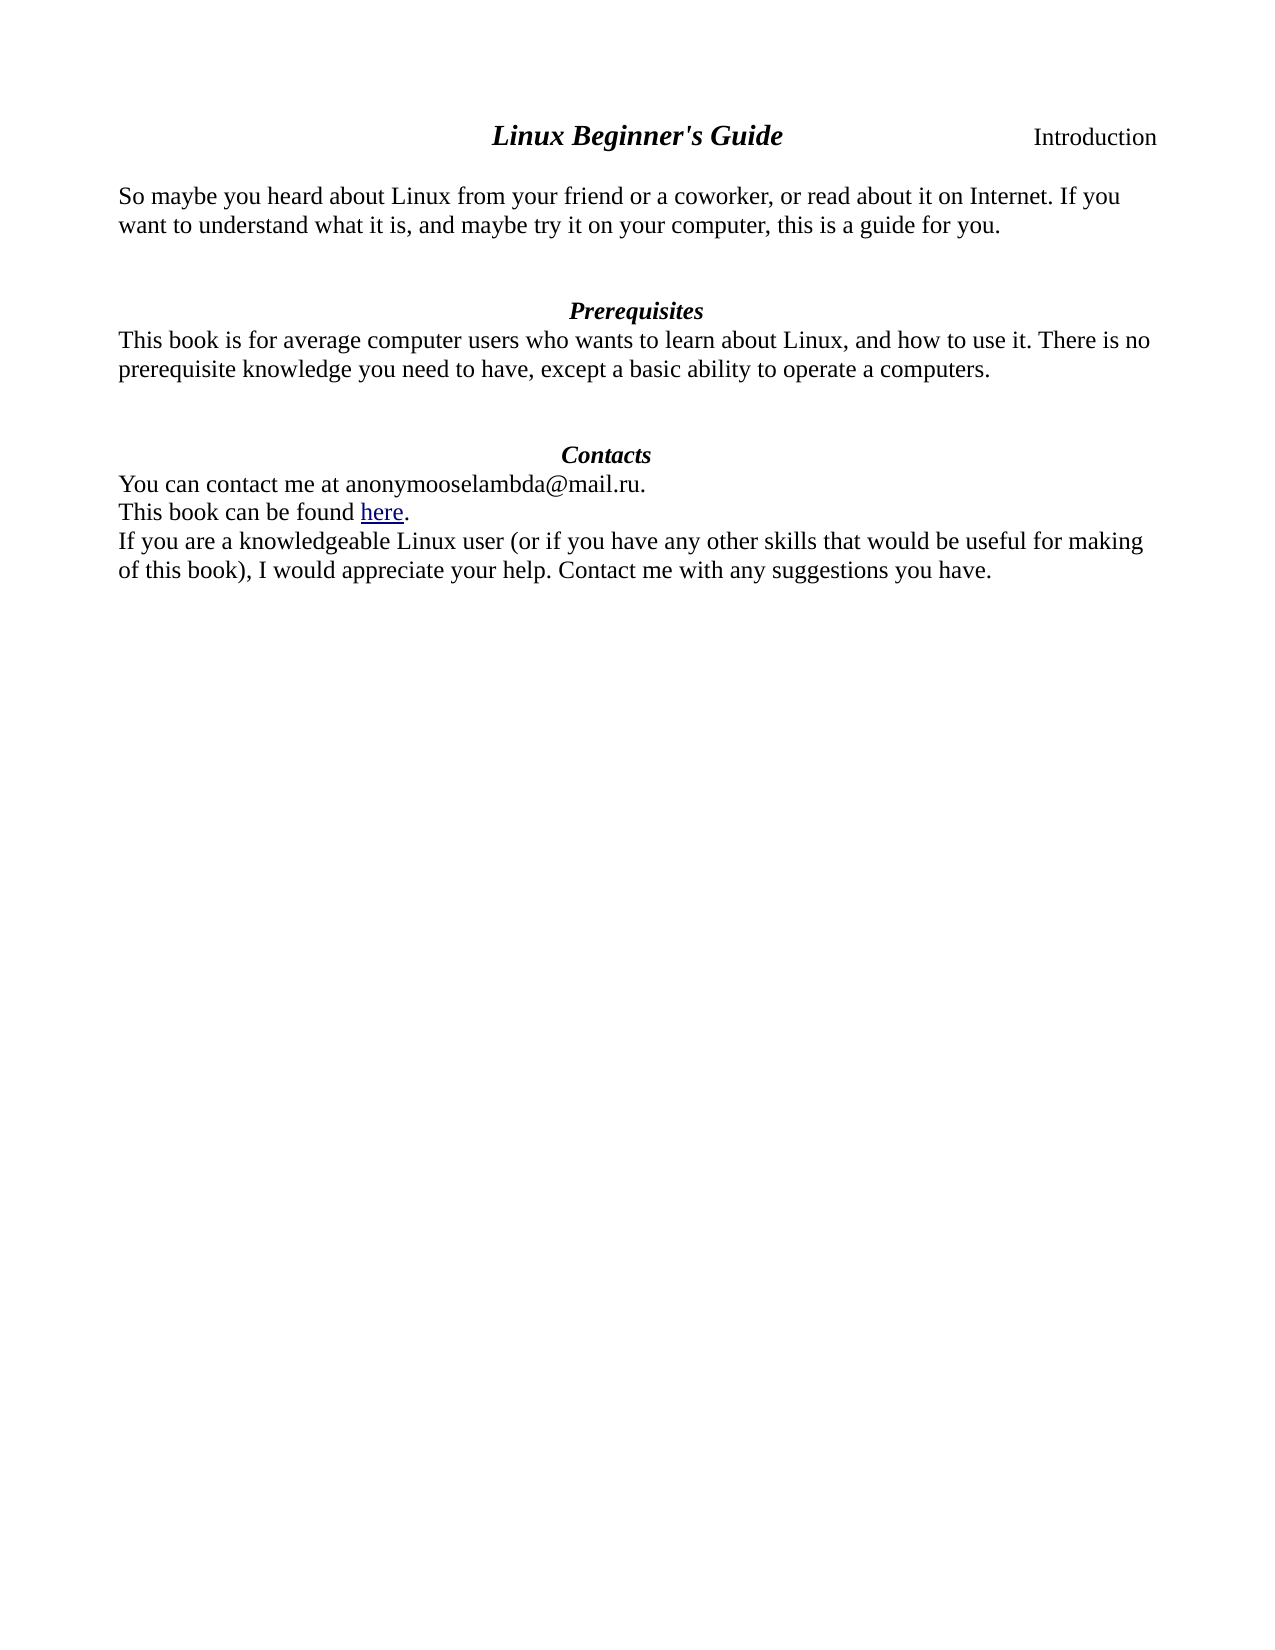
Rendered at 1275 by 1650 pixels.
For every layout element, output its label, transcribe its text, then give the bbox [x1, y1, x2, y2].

text So maybe you heard about Linux from your friend or a coworker, or read about it on Internet. If you want to understand what it is, and maybe try it on your computer, this is a guide for you. [118, 181, 1157, 239]
text You can contact me at anonymooselambda@mail.ru. [118, 469, 1157, 497]
text Contacts [118, 440, 1157, 469]
text Prerequisites [118, 296, 1157, 325]
text This book is for average computer users who wants to learn about Linux, and how to use it. There is no prerequisite knowledge you need to have, except a basic ability to operate a computers. [118, 325, 1157, 382]
text If you are a knowledgeable Linux user (or if you have any other skills that would be useful for making of this book), I would appreciate your help. Contact me with any suggestions you have. [118, 526, 1157, 584]
text This book can be found here. [118, 497, 1157, 526]
